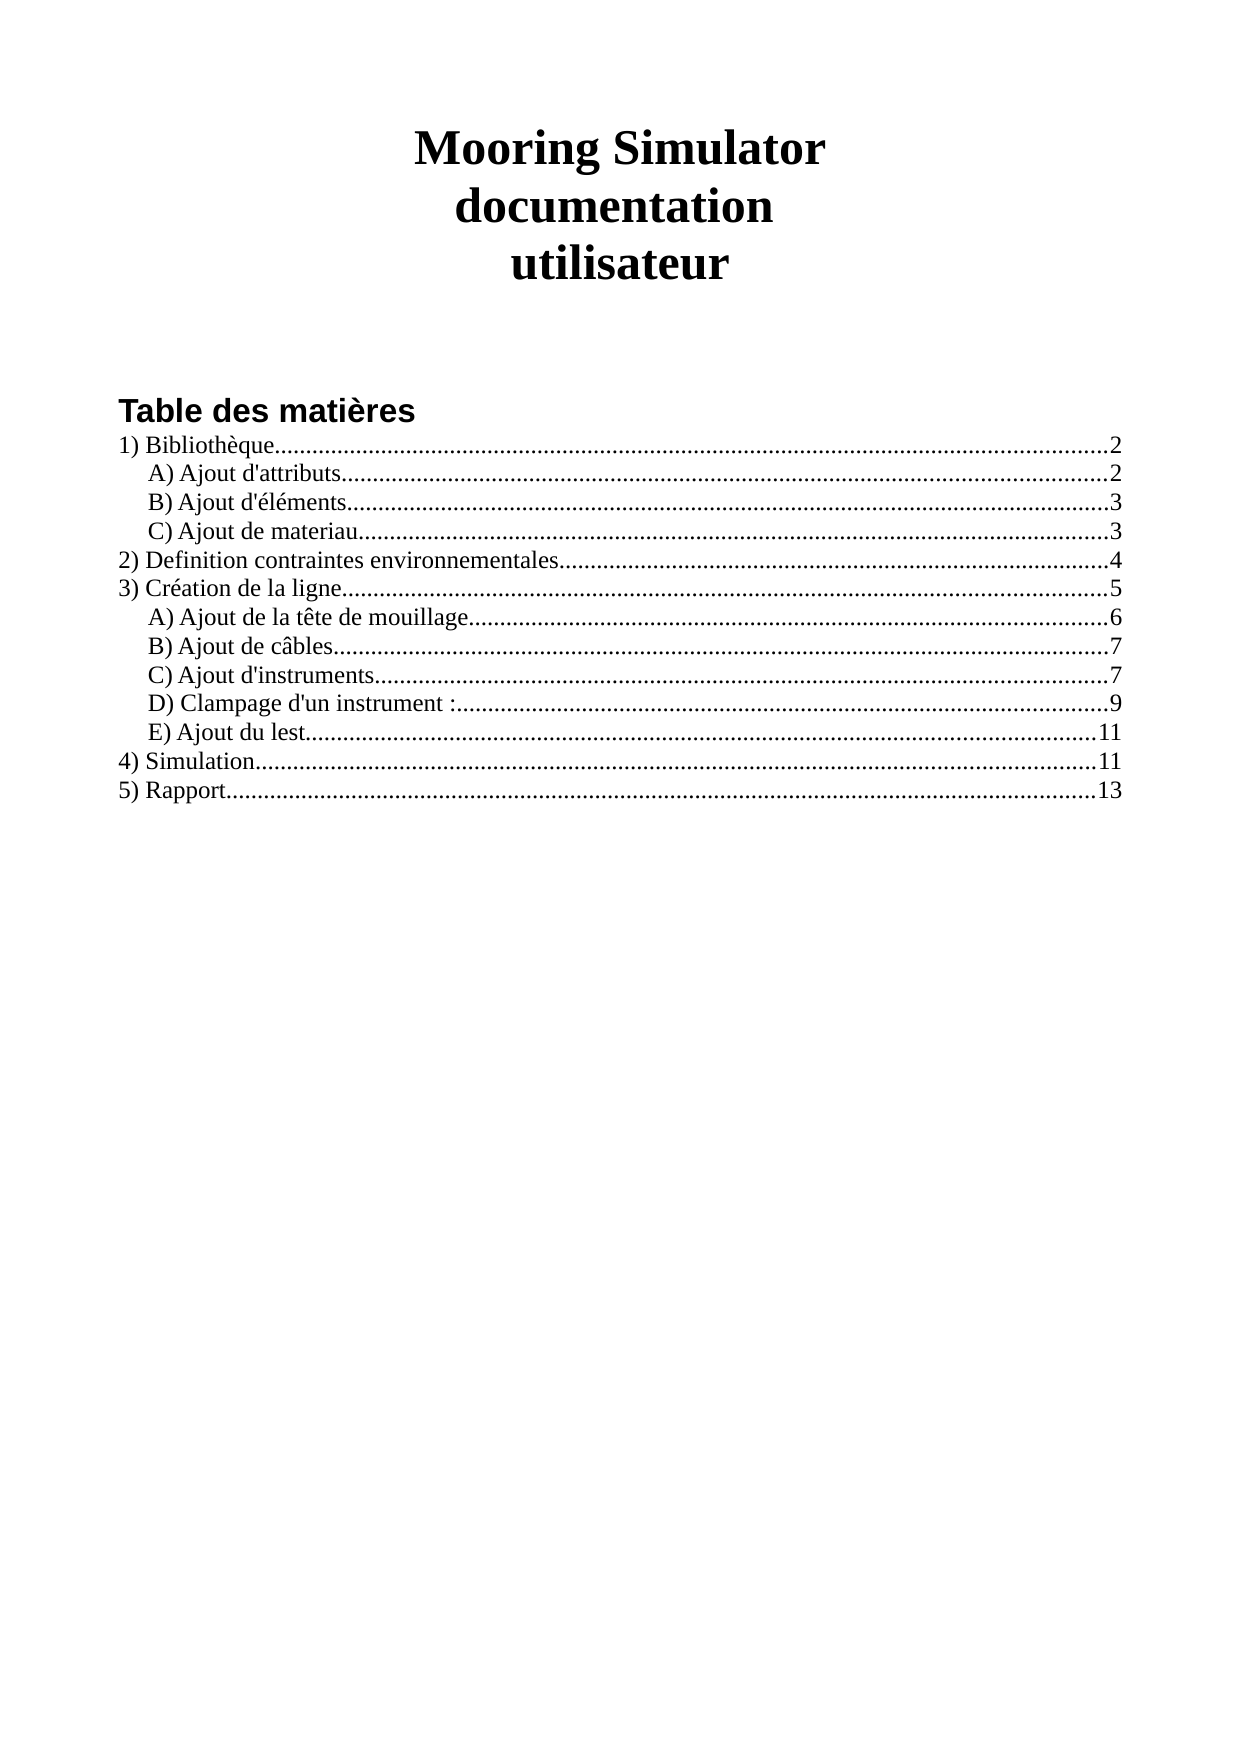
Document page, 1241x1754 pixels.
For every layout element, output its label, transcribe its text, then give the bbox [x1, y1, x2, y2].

text 2) Definition contraintes environnementales 4 [118, 545, 1122, 573]
text utilisateur [118, 233, 1122, 291]
subtitle Table des matières [118, 391, 1122, 430]
text B) Ajout d'éléments 3 [148, 487, 1122, 516]
text A) Ajout de la tête de mouillage 6 [148, 602, 1122, 631]
text E) Ajout du lest 11 [148, 717, 1122, 746]
text C) Ajout de materiau 3 [148, 516, 1122, 545]
text A) Ajout d'attributs 2 [148, 458, 1122, 487]
text D) Clampage d'un instrument : 9 [148, 688, 1122, 717]
text 3) Création de la ligne 5 [118, 573, 1122, 602]
text B) Ajout de câbles 7 [148, 631, 1122, 660]
text C) Ajout d'instruments 7 [148, 660, 1122, 688]
text 1) Bibliothèque 2 [118, 430, 1122, 458]
text documentation [118, 176, 1122, 233]
text 5) Rapport 13 [118, 775, 1122, 803]
text Mooring Simulator [118, 118, 1122, 176]
text 4) Simulation 11 [118, 746, 1122, 775]
